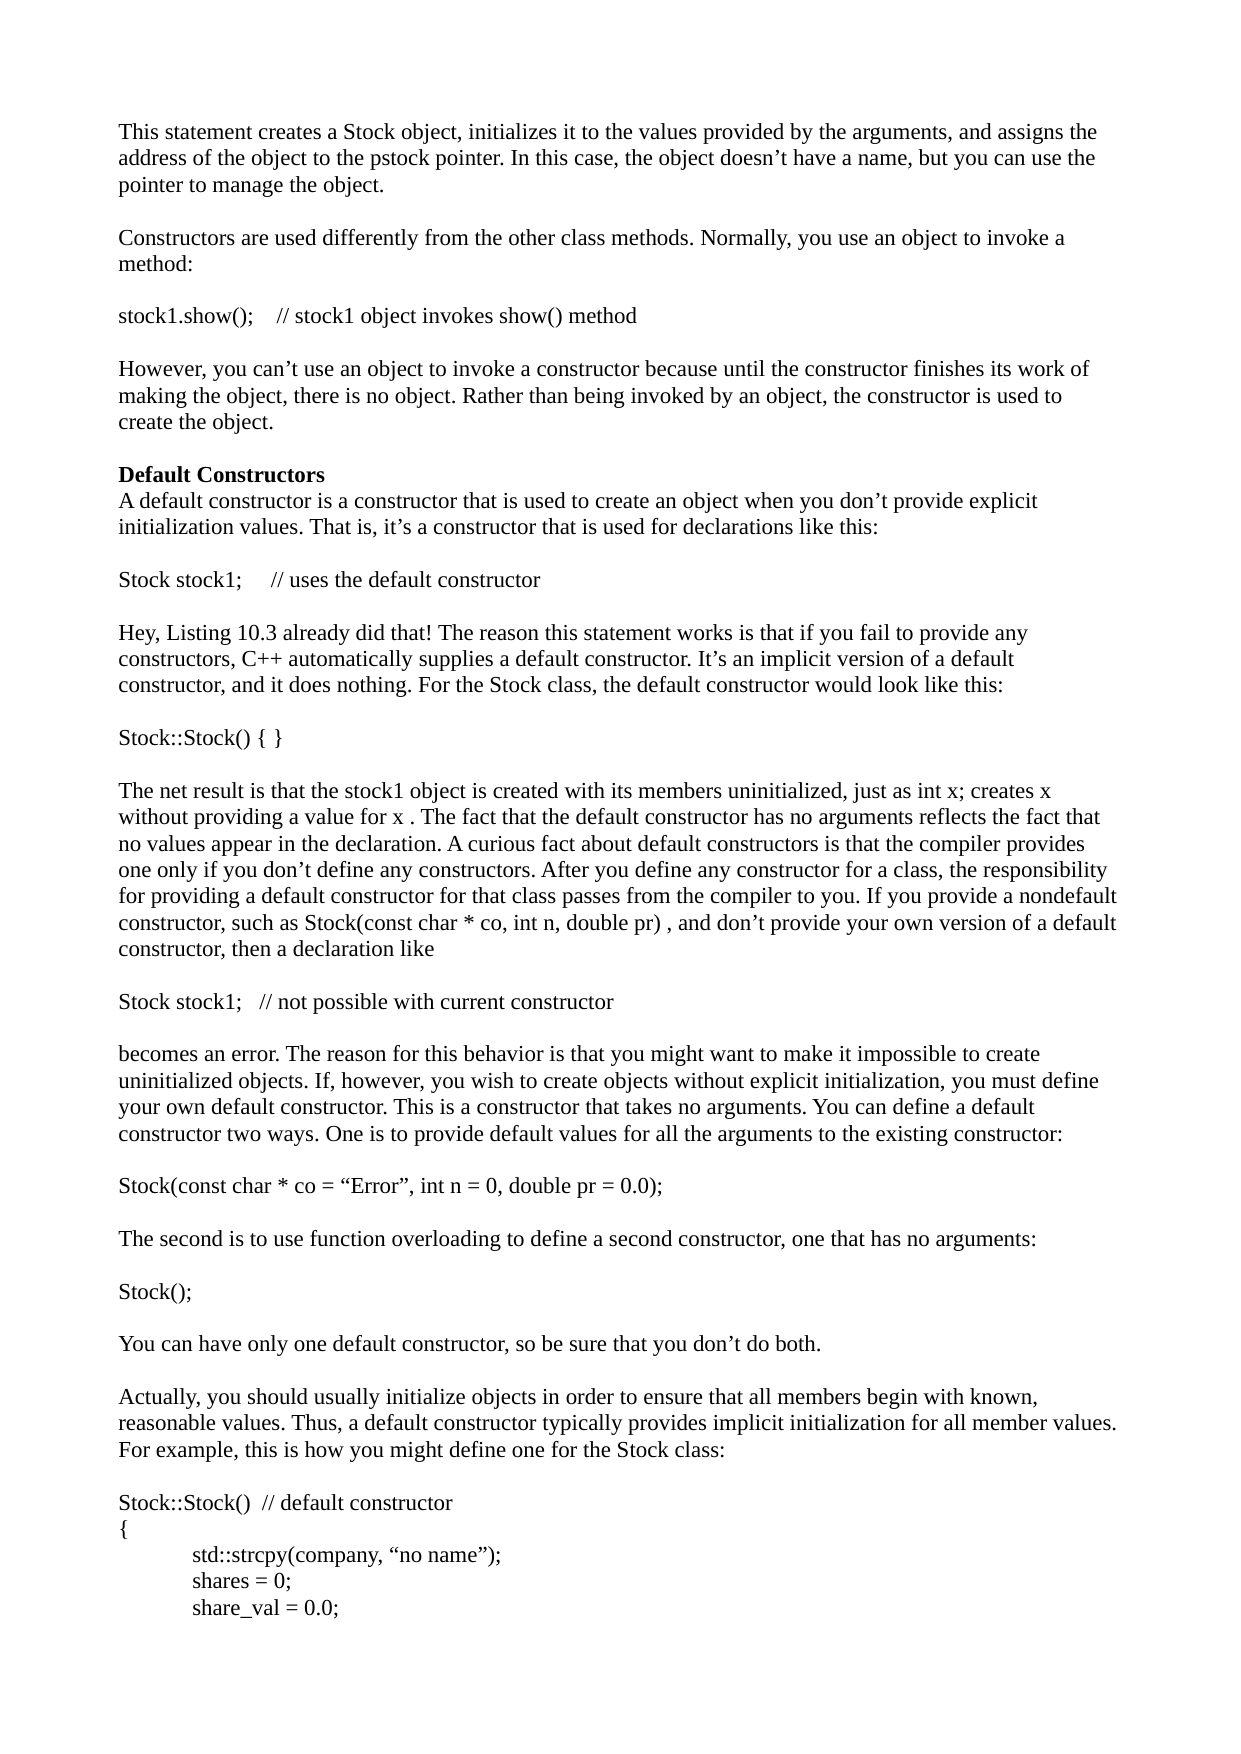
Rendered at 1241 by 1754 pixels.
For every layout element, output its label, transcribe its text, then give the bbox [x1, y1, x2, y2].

text Actually, you should usually initialize objects in order to ensure that all members begin with known, reasonable values. Thus, a default constructor typically provides implicit initialization for all member values. For example, this is how you might define one for the Stock class: [118, 1383, 1122, 1462]
text std::strcpy(company, “no name”); [118, 1541, 1122, 1568]
text becomes an error. The reason for this behavior is that you might want to make it impossible to create uninitialized objects. If, however, you wish to create objects without explicit initialization, you must define your own default constructor. This is a constructor that takes no arguments. You can define a default constructor two ways. One is to provide default values for all the arguments to the existing constructor: [118, 1041, 1122, 1146]
text stock1.show(); // stock1 object invokes show() method [118, 303, 1122, 329]
text You can have only one default constructor, so be sure that you don’t do both. [118, 1330, 1122, 1357]
text share_val = 0.0; [118, 1594, 1122, 1620]
text Stock::Stock() { } [118, 724, 1122, 751]
text A default constructor is a constructor that is used to create an object when you don’t provide explicit initialization values. That is, it’s a constructor that is used for declarations like this: [118, 487, 1122, 540]
text Hey, Listing 10.3 already did that! The reason this statement works is that if you fail to provide any constructors, C++ automatically supplies a default constructor. It’s an implicit version of a default constructor, and it does nothing. For the Stock class, the default constructor would look like this: [118, 619, 1122, 698]
text The second is to use function overloading to define a second constructor, one that has no arguments: [118, 1225, 1122, 1251]
text However, you can’t use an object to invoke a constructor because until the constructor finishes its work of making the object, there is no object. Rather than being invoked by an object, the constructor is used to create the object. [118, 355, 1122, 434]
text Constructors are used differently from the other class methods. Normally, you use an object to invoke a method: [118, 223, 1122, 276]
text Stock stock1; // uses the default constructor [118, 566, 1122, 592]
text Stock(const char * co = “Error”, int n = 0, double pr = 0.0); [118, 1172, 1122, 1199]
text Stock stock1; // not possible with current constructor [118, 988, 1122, 1014]
text The net result is that the stock1 object is created with its members uninitialized, just as int x; creates x without providing a value for x . The fact that the default constructor has no arguments reflects the fact that no values appear in the declaration. A curious fact about default constructors is that the compiler provides one only if you don’t define any constructors. After you define any constructor for a class, the responsibility for providing a default constructor for that class passes from the compiler to you. If you provide a nondefault constructor, such as Stock(const char * co, int n, double pr) , and don’t provide your own version of a default constructor, then a declaration like [118, 777, 1122, 961]
text shares = 0; [118, 1568, 1122, 1594]
text This statement creates a Stock object, initializes it to the values provided by the arguments, and assigns the address of the object to the pstock pointer. In this case, the object doesn’t have a name, but you can use the pointer to manage the object. [118, 118, 1122, 197]
text Stock(); [118, 1278, 1122, 1304]
text { [118, 1515, 1122, 1541]
text Default Constructors [118, 461, 1122, 487]
text Stock::Stock() // default constructor [118, 1488, 1122, 1515]
